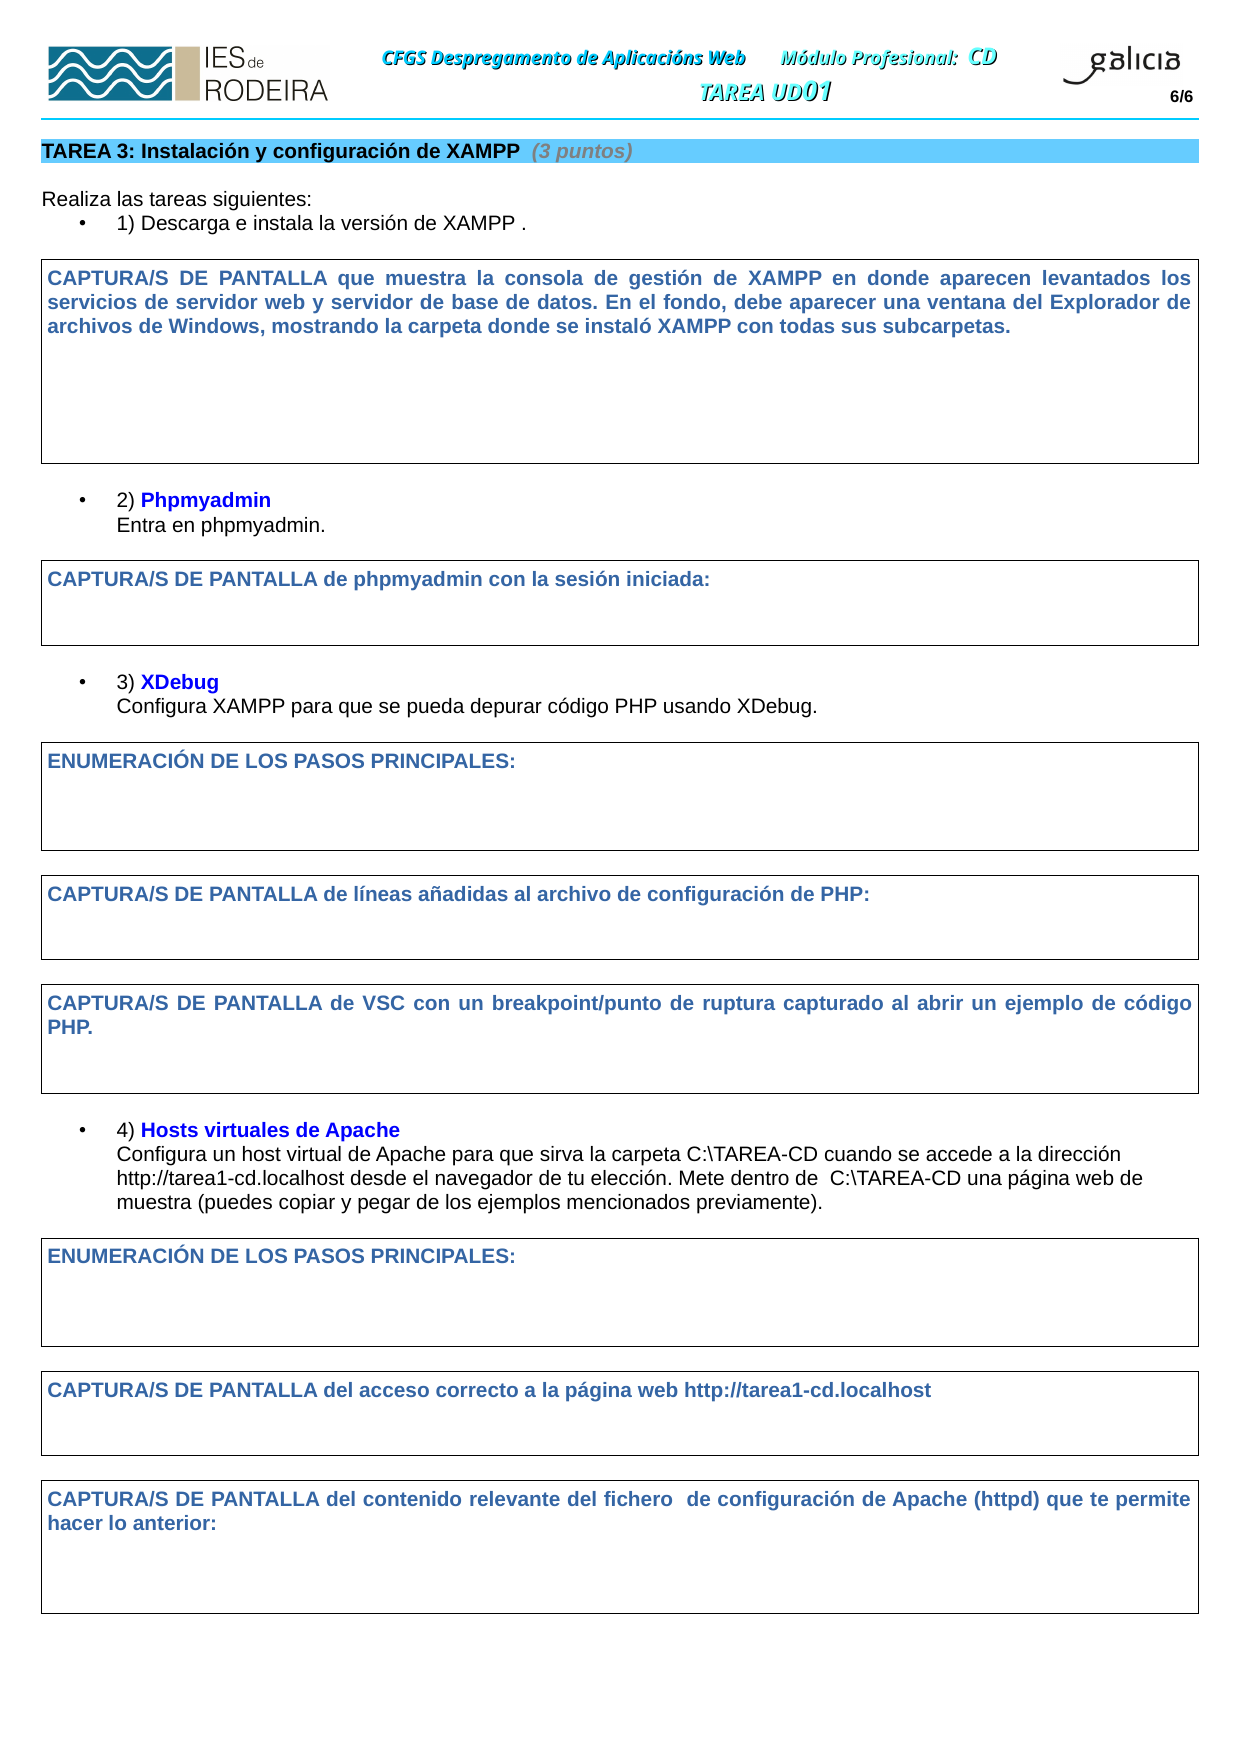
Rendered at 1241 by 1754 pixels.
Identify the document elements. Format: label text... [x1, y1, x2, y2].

text Realiza las tareas siguientes: [41, 187, 1199, 211]
picture [1064, 43, 1185, 88]
text TAREA 3: Instalación y configuración de XAMPP (3 puntos) [41, 139, 1199, 163]
table_header ENUMERACIÓN DE LOS PASOS PRINCIPALES: [42, 1239, 1198, 1346]
table_header CAPTURA/S DE PANTALLA de phpmyadmin con la sesión iniciada: [42, 561, 1198, 645]
table_header CAPTURA/S DE PANTALLA del contenido relevante del fichero de configuración de Apache (httpd) que te permite hacer lo anterior: [42, 1481, 1198, 1613]
table_header CAPTURA/S DE PANTALLA de líneas añadidas al archivo de configuración de PHP: [42, 876, 1198, 959]
list 3) XDebug Configura XAMPP para que se pueda depurar código PHP usando XDebug. [79, 670, 1199, 718]
table_header CAPTURA/S DE PANTALLA que muestra la consola de gestión de XAMPP en donde aparecen levantados los servicios de servidor web y servidor de base de datos. En el fondo, debe aparecer una ventana del Explorador de archivos de Windows, mostrando la carpeta donde se instaló XAMPP con todas sus subcarpetas. [42, 260, 1198, 463]
table_header ENUMERACIÓN DE LOS PASOS PRINCIPALES: [42, 743, 1198, 850]
picture [47, 45, 331, 102]
list 2) Phpmyadmin Entra en phpmyadmin. [79, 488, 1199, 536]
table_header CAPTURA/S DE PANTALLA del acceso correcto a la página web http://tarea1-cd.localhost [42, 1372, 1198, 1455]
list 4) Hosts virtuales de Apache Configura un host virtual de Apache para que sirva la carpeta C:\TAREA-CD cuando se accede a la dirección http://tarea1-cd.localhost desde el navegador de tu elección. Mete dentro de C:\TAREA-CD una página web de muestra (puedes copiar y pegar de los ejemplos mencionados previamente). [79, 1118, 1199, 1214]
list 1) Descarga e instala la versión de XAMPP . [79, 211, 1199, 235]
table_header CAPTURA/S DE PANTALLA de VSC con un breakpoint/punto de ruptura capturado al abrir un ejemplo de código PHP. [42, 985, 1198, 1093]
